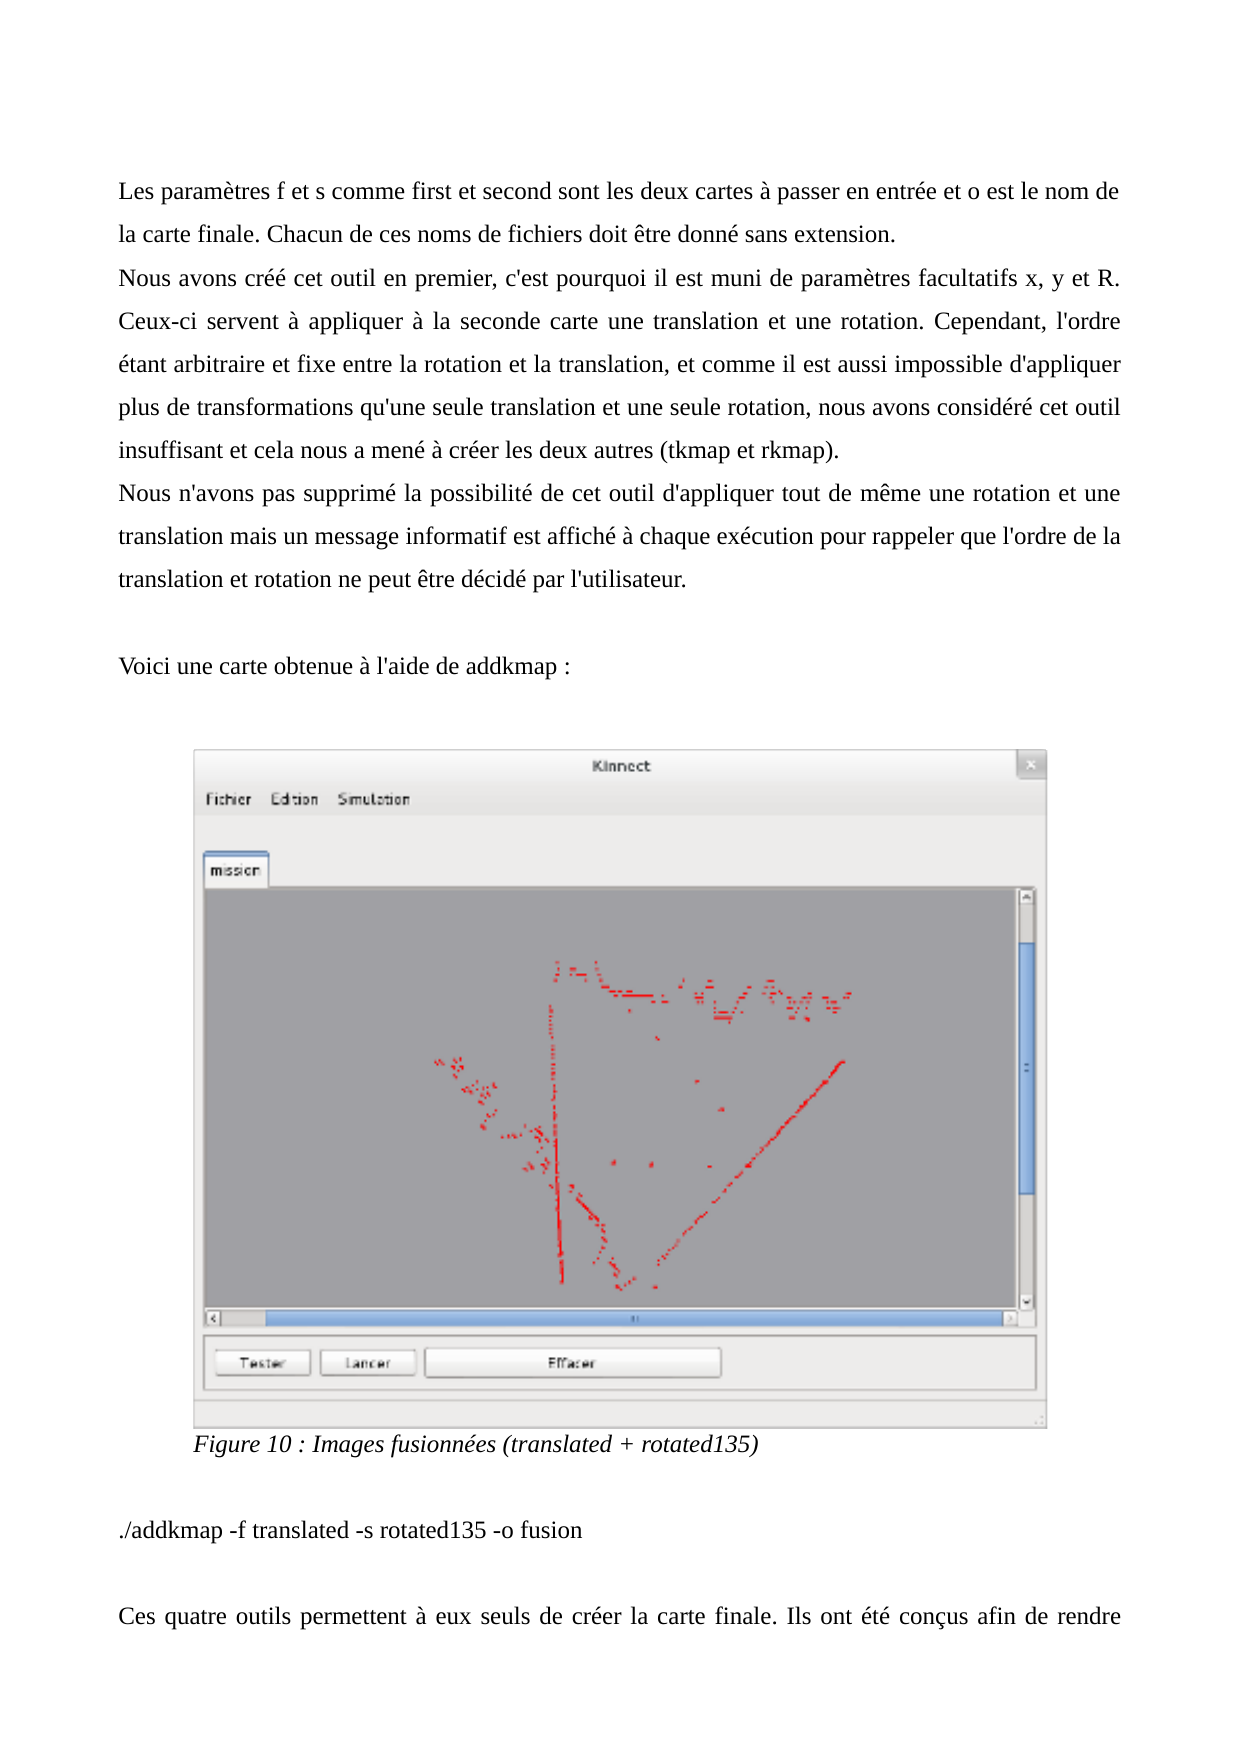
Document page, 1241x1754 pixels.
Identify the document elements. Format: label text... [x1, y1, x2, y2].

text Nous n'avons pas supprimé la possibilité de cet outil d'appliquer tout de même une rotation et une translation mais un message informatif est affiché à chaque exécution pour rappeler que l'ordre de la translation et rotation ne peut être décidé par l'utilisateur. [118, 478, 1122, 593]
text Voici une carte obtenue à l'aide de addkmap : [118, 651, 1122, 679]
text ./addkmap -f translated -s rotated135 -o fusion [118, 1515, 1122, 1544]
text Ces quatre outils permettent à eux seuls de créer la carte finale. Ils ont été conçus afin de rendre [118, 1601, 1122, 1630]
text Figure 10 : Images fusionnées (translated + rotated135) [193, 1429, 1047, 1457]
picture [193, 749, 1048, 1429]
text Les paramètres f et s comme first et second sont les deux cartes à passer en entrée et o est le nom de la carte finale. Chacun de ces noms de fichiers doit être donné sans extension. [118, 176, 1122, 248]
text Nous avons créé cet outil en premier, c'est pourquoi il est muni de paramètres facultatifs x, y et R. Ceux-ci servent à appliquer à la seconde carte une translation et une rotation. Cependant, l'ordre étant arbitraire et fixe entre la rotation et la translation, et comme il est aussi impossible d'appliquer plus de transformations qu'une seule translation et une seule rotation, nous avons considéré cet outil insuffisant et cela nous a mené à créer les deux autres (tkmap et rkmap). [118, 263, 1122, 464]
